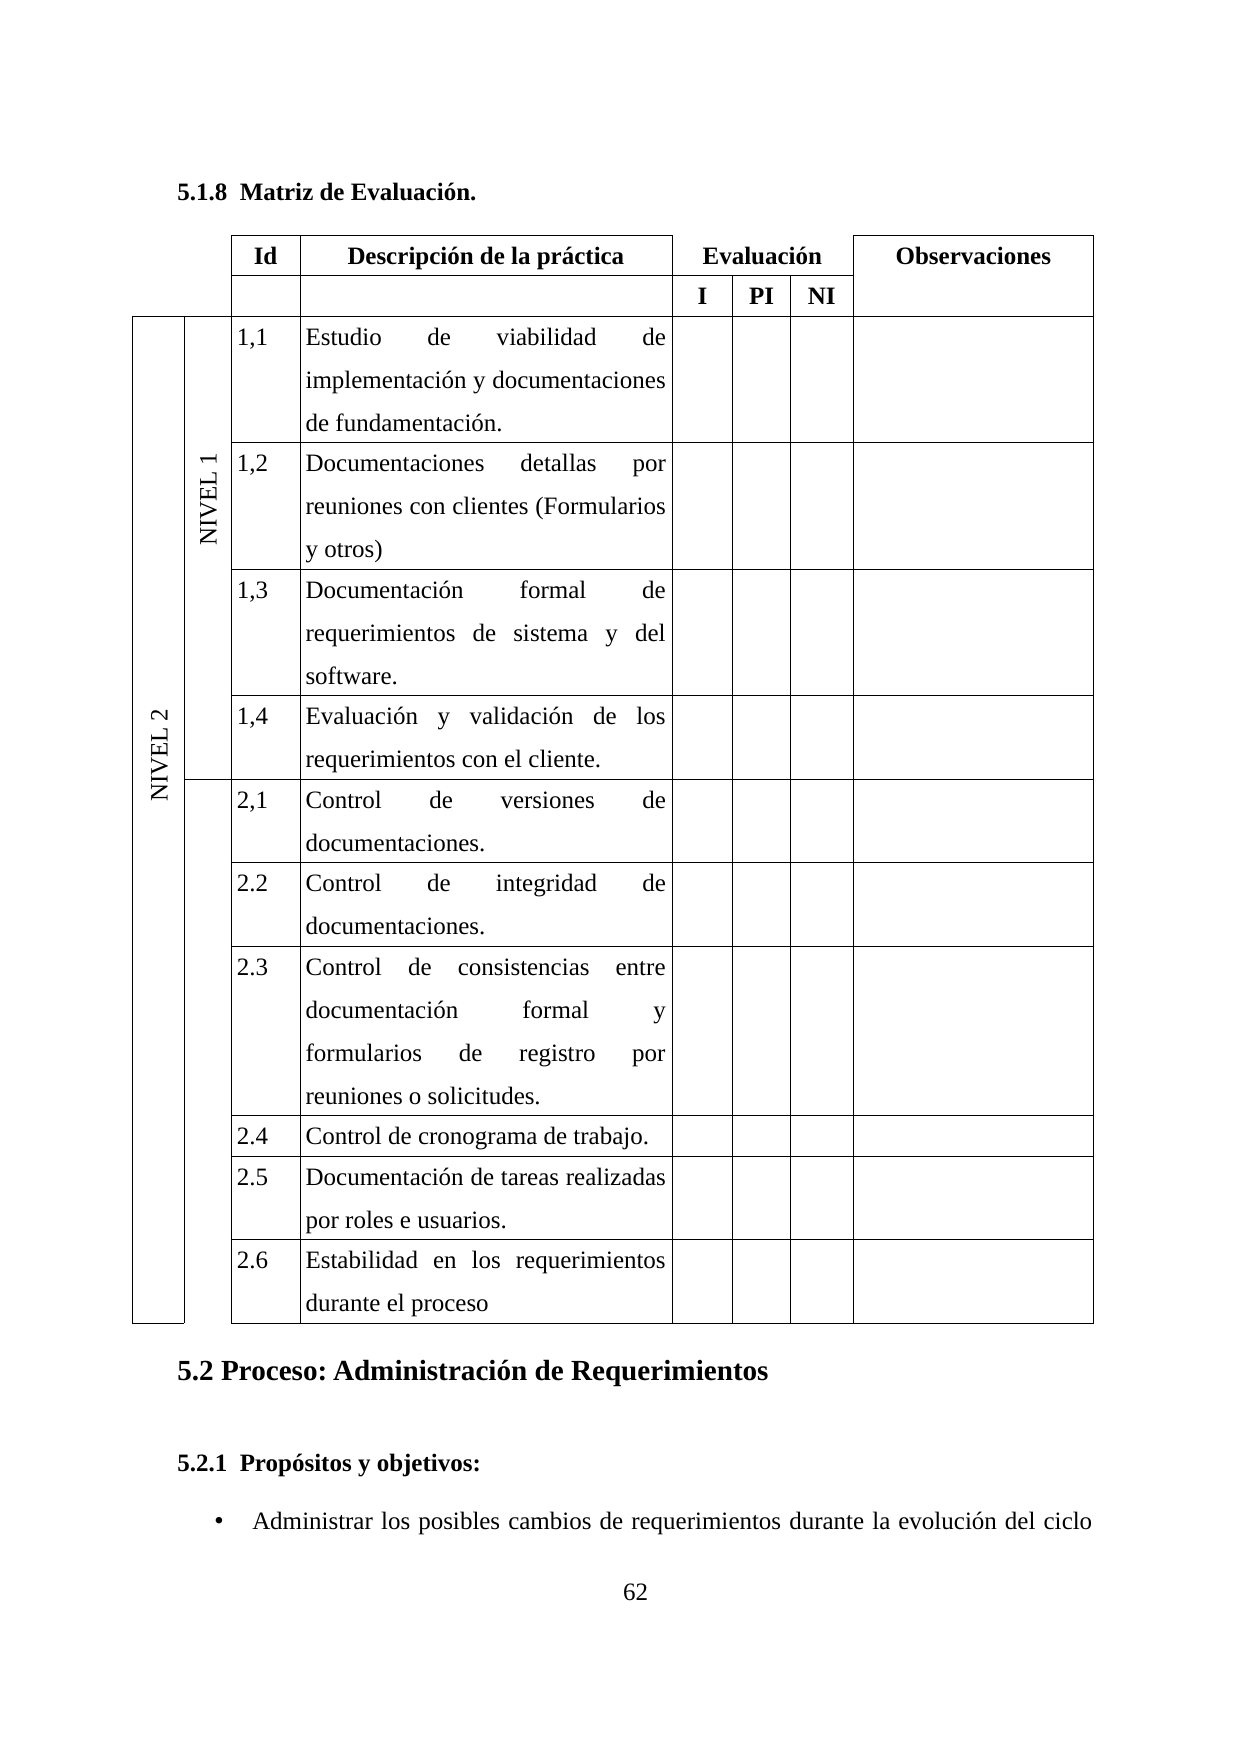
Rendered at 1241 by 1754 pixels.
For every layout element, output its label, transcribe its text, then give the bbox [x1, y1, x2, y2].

table_cell NI [791, 276, 853, 316]
table_cell 1,3 [232, 570, 300, 695]
table_cell 2.5 [232, 1157, 300, 1239]
table_cell Documentación formal de requerimientos de sistema y del software. [301, 570, 672, 695]
table_header Id [232, 236, 300, 275]
table_cell [733, 947, 790, 1115]
table_cell 1,1 [232, 317, 300, 442]
table_cell [854, 443, 1093, 569]
table_cell Control de integridad de documentaciones. [301, 863, 672, 946]
table_cell I [673, 276, 732, 316]
table_header Evaluación [673, 235, 853, 275]
table_cell [673, 317, 732, 442]
table_cell [791, 780, 853, 862]
table_cell PI [733, 276, 790, 316]
subtitle 5.2 Proceso: Administración de Requerimientos [175, 1353, 1093, 1386]
table_cell [733, 1240, 790, 1323]
table_cell Documentación de tareas realizadas por roles e usuarios. [301, 1157, 672, 1239]
table_cell 1,2 [232, 443, 300, 569]
table_cell [673, 443, 732, 569]
table_cell [133, 275, 184, 316]
table_cell Documentaciones detallas por reuniones con clientes (Formularios y otros) [301, 443, 672, 569]
text 5.1.8 Matriz de Evaluación. [177, 177, 1093, 206]
table_cell Evaluación y validación de los requerimientos con el cliente. [301, 696, 672, 779]
table_cell [673, 1240, 732, 1323]
table_cell [673, 1116, 732, 1156]
table_cell NIVEL 1 [185, 317, 231, 779]
table_cell [301, 276, 672, 316]
table_cell [185, 780, 231, 1239]
text 5.2.1 Propósitos y objetivos: [177, 1448, 1093, 1477]
table_cell [791, 863, 853, 946]
table_header [133, 235, 184, 275]
table_cell [733, 317, 790, 442]
table_cell 2,1 [232, 780, 300, 862]
table_cell [791, 443, 853, 569]
table_cell [733, 863, 790, 946]
table_cell [673, 570, 732, 695]
table_cell 2.4 [232, 1116, 300, 1156]
table_cell [733, 443, 790, 569]
table_cell [854, 780, 1093, 862]
table_cell [733, 570, 790, 695]
table_cell Estudio de viabilidad de implementación y documentaciones de fundamentación. [301, 317, 672, 442]
table_cell [184, 275, 231, 316]
table_cell [791, 1116, 853, 1156]
table_cell [854, 1157, 1093, 1239]
table_cell 1,4 [232, 696, 300, 779]
table_cell [232, 276, 300, 316]
table_cell [733, 1116, 790, 1156]
table_cell [791, 317, 853, 442]
table_cell [791, 947, 853, 1115]
table_cell Control de consistencias entre documentación formal y formularios de registro por reuniones o solicitudes. [301, 947, 672, 1115]
table_cell 2.2 [232, 863, 300, 946]
table_cell [854, 696, 1093, 779]
table_cell Control de cronograma de trabajo. [301, 1116, 672, 1156]
table_cell [791, 1240, 853, 1323]
table_header Observaciones [854, 236, 1093, 316]
table_cell [733, 1157, 790, 1239]
table_cell [791, 570, 853, 695]
table_cell [854, 947, 1093, 1115]
table_cell [854, 1116, 1093, 1156]
table_cell 2.6 [232, 1240, 300, 1323]
table_cell [733, 780, 790, 862]
table_cell 2.3 [232, 947, 300, 1115]
table_cell [733, 696, 790, 779]
table_cell [854, 570, 1093, 695]
table_header Descripción de la práctica [301, 236, 672, 275]
table_cell [673, 863, 732, 946]
table_cell [854, 863, 1093, 946]
table_cell [673, 947, 732, 1115]
table_cell [854, 317, 1093, 442]
table_cell [673, 780, 732, 862]
list Administrar los posibles cambios de requerimientos durante la evolución del ciclo [214, 1506, 1093, 1535]
table_cell NIVEL 2 [133, 317, 184, 1323]
table_cell [791, 696, 853, 779]
table_cell [185, 1239, 231, 1323]
table_cell [854, 1240, 1093, 1323]
table_cell [791, 1157, 853, 1239]
table_cell Control de versiones de documentaciones. [301, 780, 672, 862]
table_cell Estabilidad en los requerimientos durante el proceso [301, 1240, 672, 1323]
table_cell [673, 1157, 732, 1239]
table_cell [673, 696, 732, 779]
table_header [184, 235, 231, 275]
